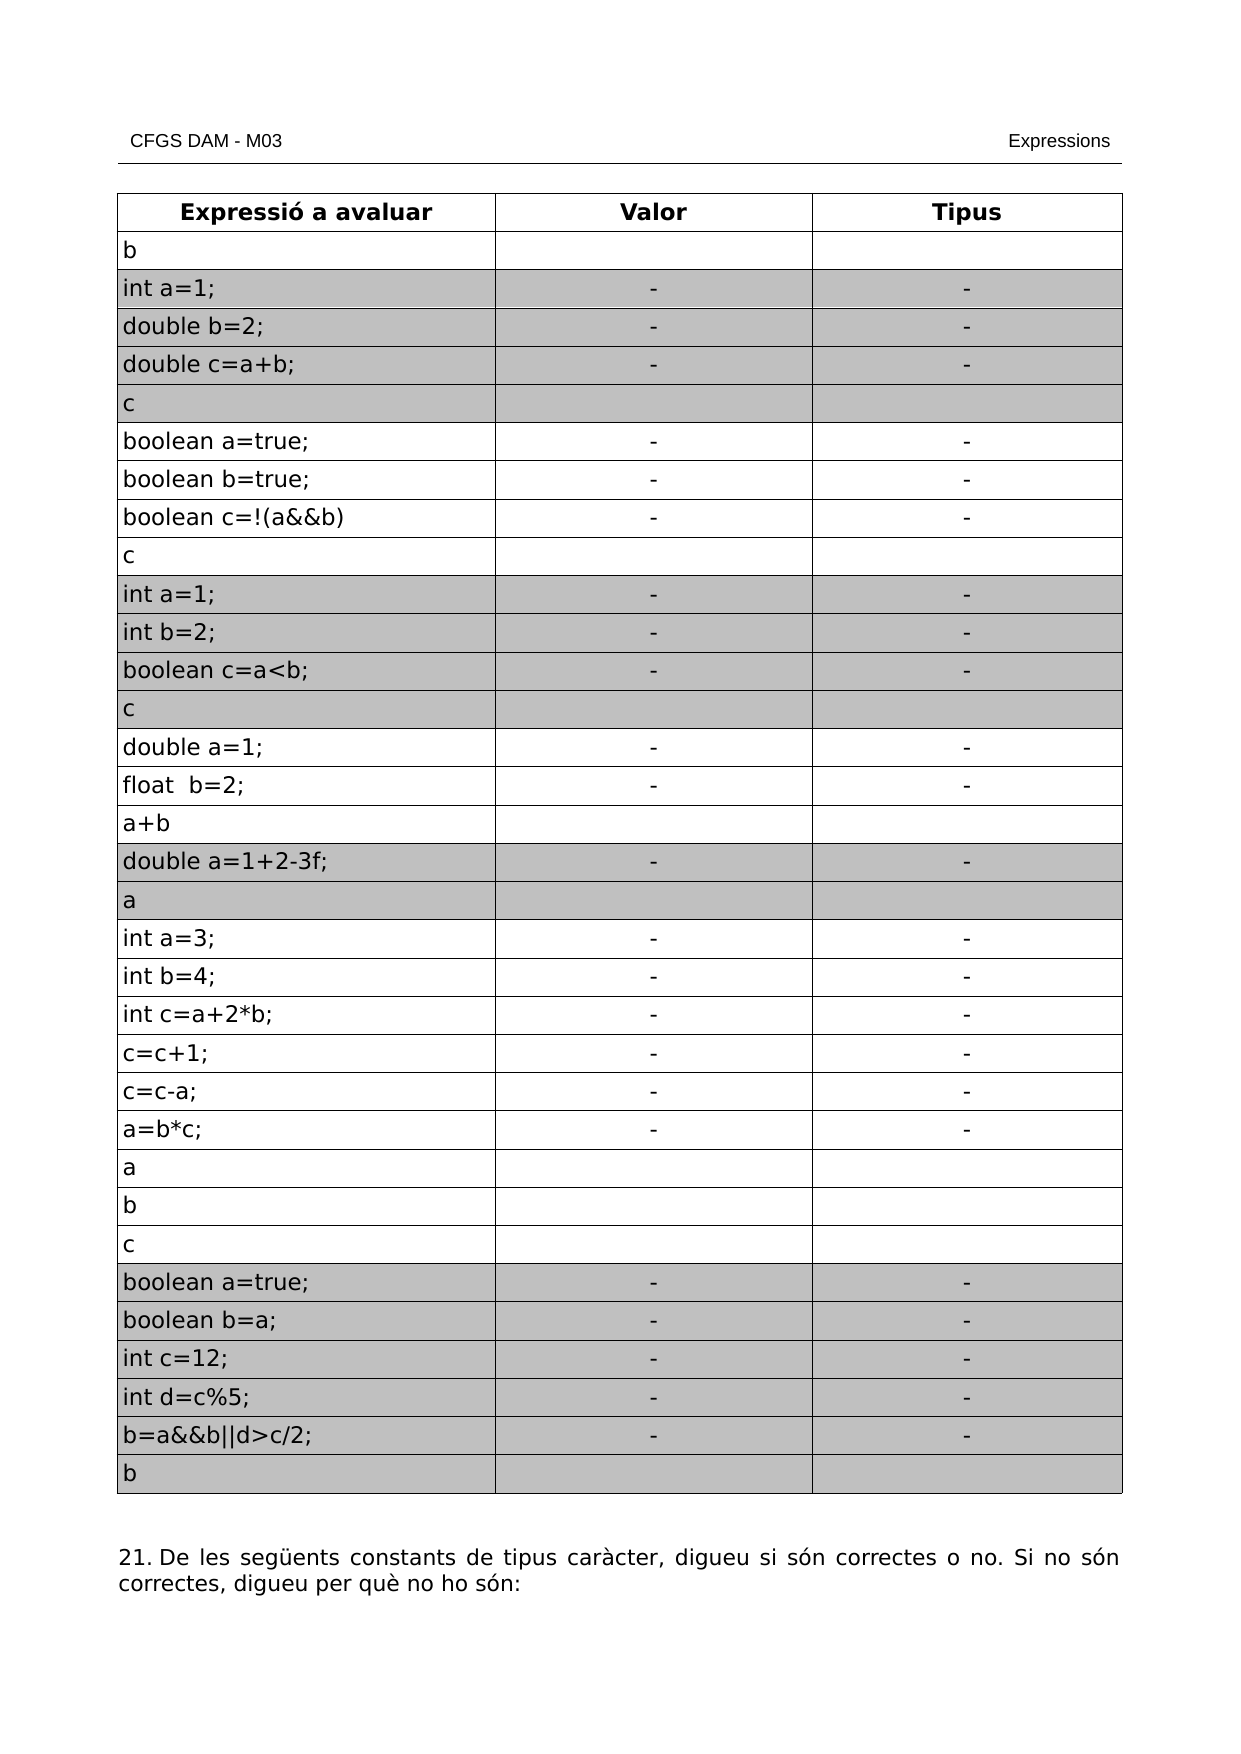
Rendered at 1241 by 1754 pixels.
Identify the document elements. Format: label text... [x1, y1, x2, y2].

table_cell - [496, 959, 812, 996]
table_header Expressió a avaluar [118, 194, 495, 231]
table_cell [813, 1226, 1122, 1263]
table_cell b [118, 1188, 495, 1225]
table_cell - [813, 767, 1122, 804]
table_cell - [496, 997, 812, 1034]
table_cell - [496, 614, 812, 652]
table_cell - [813, 1035, 1122, 1072]
table_cell int b=4; [118, 959, 495, 996]
table_cell - [496, 309, 812, 346]
table_cell - [813, 653, 1122, 690]
list De les següents constants de tipus caràcter, digueu si són correctes o no. Si no són correctes, digueu per què no ho són: [118, 1546, 1122, 1597]
table_cell - [813, 1302, 1122, 1340]
table_cell boolean a=true; [118, 1264, 495, 1301]
table_cell - [813, 270, 1122, 307]
table_cell - [496, 461, 812, 499]
table_cell - [813, 1341, 1122, 1378]
table_cell [496, 385, 812, 422]
table_cell - [496, 423, 812, 460]
table_cell - [813, 614, 1122, 652]
table_cell - [813, 959, 1122, 996]
table_cell [813, 1455, 1122, 1493]
table_cell c=c-a; [118, 1073, 495, 1110]
table_cell boolean c=!(a&&b) [118, 500, 495, 537]
table_header Tipus [813, 194, 1122, 231]
table_cell [813, 691, 1122, 728]
table_cell b [118, 232, 495, 269]
table_cell - [496, 844, 812, 881]
table_cell c=c+1; [118, 1035, 495, 1072]
table_cell - [496, 920, 812, 957]
table_cell [813, 1150, 1122, 1187]
table_cell [813, 882, 1122, 919]
table_cell [496, 1188, 812, 1225]
table_cell - [813, 1264, 1122, 1301]
table_cell int a=1; [118, 576, 495, 613]
table_cell - [496, 767, 812, 804]
table_cell - [496, 1379, 812, 1416]
table_cell - [813, 500, 1122, 537]
table_cell [496, 232, 812, 269]
table_cell - [496, 270, 812, 307]
table_cell - [496, 653, 812, 690]
table_cell - [496, 576, 812, 613]
table_cell int d=c%5; [118, 1379, 495, 1416]
table_cell boolean b=true; [118, 461, 495, 499]
table_cell double c=a+b; [118, 347, 495, 384]
table_cell c [118, 538, 495, 575]
table_cell - [813, 1379, 1122, 1416]
table_cell [813, 1188, 1122, 1225]
table_cell b=a&&b||d>c/2; [118, 1417, 495, 1454]
table_cell [496, 691, 812, 728]
table_cell [496, 882, 812, 919]
table_cell double a=1; [118, 729, 495, 766]
table_cell - [496, 729, 812, 766]
table_cell c [118, 691, 495, 728]
table_cell - [813, 844, 1122, 881]
table_cell int b=2; [118, 614, 495, 652]
table_cell - [496, 1035, 812, 1072]
table_cell int c=12; [118, 1341, 495, 1378]
table_cell - [813, 997, 1122, 1034]
table_cell c [118, 1226, 495, 1263]
table_cell a [118, 882, 495, 919]
table_cell double b=2; [118, 309, 495, 346]
table_cell - [813, 461, 1122, 499]
table_cell a=b*c; [118, 1111, 495, 1148]
table_cell [496, 538, 812, 575]
table_cell - [813, 423, 1122, 460]
table_cell float b=2; [118, 767, 495, 804]
table_cell - [813, 729, 1122, 766]
table_cell c [118, 385, 495, 422]
table_cell [496, 1226, 812, 1263]
table_cell - [813, 1111, 1122, 1148]
table_cell [813, 538, 1122, 575]
table_header Valor [496, 194, 812, 231]
table_cell - [813, 309, 1122, 346]
table_cell - [496, 1073, 812, 1110]
table_cell a [118, 1150, 495, 1187]
table_cell - [496, 1264, 812, 1301]
table_cell - [496, 1302, 812, 1340]
table_cell [496, 806, 812, 843]
table_cell int a=3; [118, 920, 495, 957]
table_cell b [118, 1455, 495, 1493]
table_cell - [496, 347, 812, 384]
table_cell int c=a+2*b; [118, 997, 495, 1034]
table_cell boolean b=a; [118, 1302, 495, 1340]
table_cell boolean a=true; [118, 423, 495, 460]
table_cell a+b [118, 806, 495, 843]
table_cell - [813, 920, 1122, 957]
table_cell [496, 1455, 812, 1493]
table_cell - [813, 576, 1122, 613]
table_cell [813, 385, 1122, 422]
table_cell int a=1; [118, 270, 495, 307]
table_cell - [496, 1417, 812, 1454]
table_cell [496, 1150, 812, 1187]
table_cell - [813, 347, 1122, 384]
table_cell - [496, 1341, 812, 1378]
table_cell - [496, 1111, 812, 1148]
table_cell [813, 232, 1122, 269]
table_cell double a=1+2-3f; [118, 844, 495, 881]
table_cell - [813, 1417, 1122, 1454]
table_cell [813, 806, 1122, 843]
table_cell - [813, 1073, 1122, 1110]
table_cell boolean c=a<b; [118, 653, 495, 690]
table_cell - [496, 500, 812, 537]
